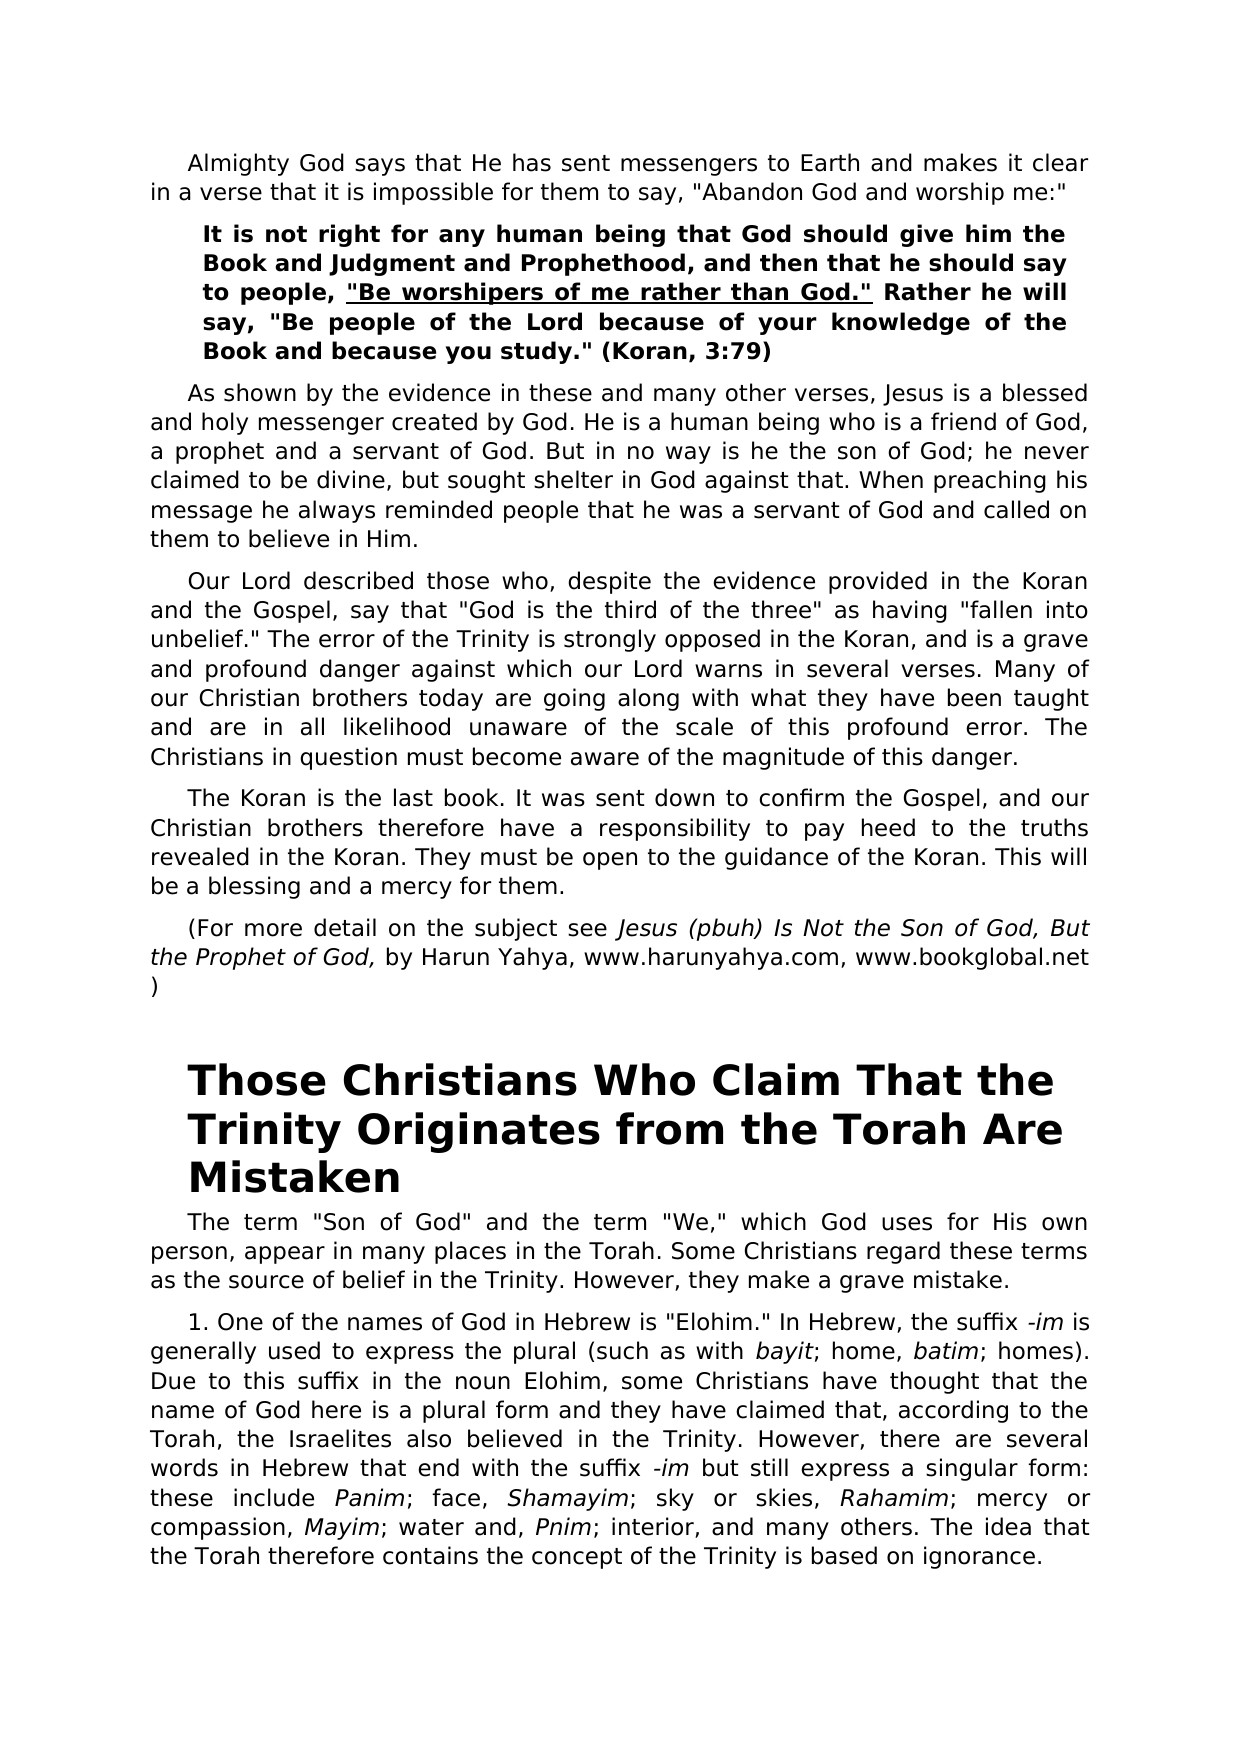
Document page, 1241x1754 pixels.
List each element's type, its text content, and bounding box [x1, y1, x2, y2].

text Almighty God says that He has sent messengers to Earth and makes it clear in a verse that it is impossible for them to say, "Abandon God and worship me:" [150, 150, 1090, 206]
text The Koran is the last book. It was sent down to confirm the Gospel, and our Christian brothers therefore have a responsibility to pay heed to the truths revealed in the Koran. They must be open to the guidance of the Koran. This will be a blessing and a mercy for them. [150, 785, 1090, 900]
text As shown by the evidence in these and many other verses, Jesus is a blessed and holy messenger created by God. He is a human being who is a friend of God, a prophet and a servant of God. But in no way is he the son of God; he never claimed to be divine, but sought shelter in God against that. When preaching his message he always reminded people that he was a servant of God and called on them to believe in Him. [150, 380, 1090, 553]
text The term "Son of God" and the term "We," which God uses for His own person, appear in many places in the Torah. Some Christians regard these terms as the source of belief in the Trinity. However, they make a grave mistake. [150, 1209, 1090, 1294]
text Our Lord described those who, despite the evidence provided in the Koran and the Gospel, say that "God is the third of the three" as having "fallen into unbelief." The error of the Trinity is strongly opposed in the Koran, and is a grave and profound danger against which our Lord warns in several verses. Many of our Christian brothers today are going along with what they have been taught and are in all likelihood unaware of the scale of this profound error. The Christians in question must become aware of the magnitude of this danger. [150, 568, 1090, 770]
text (For more detail on the subject see Jesus (pbuh) Is Not the Son of God, But the Prophet of God, by Harun Yahya, www.harunyahya.com, www.bookglobal.net ) [150, 915, 1090, 1000]
text It is not right for any human being that God should give him the Book and Judgment and Prophethood, and then that he should say to people, "Be worshipers of me rather than God." Rather he will say, "Be people of the Lord because of your knowledge of the Book and because you study." (Koran, 3:79) [202, 221, 1068, 365]
subtitle Those Christians Who Claim That the Trinity Originates from the Torah Are Mistaken [187, 1057, 1090, 1203]
text 1. One of the names of God in Hebrew is "Elohim." In Hebrew, the suffix -im is generally used to express the plural (such as with bayit; home, batim; homes). Due to this suffix in the noun Elohim, some Christians have thought that the name of God here is a plural form and they have claimed that, according to the Torah, the Israelites also believed in the Trinity. However, there are several words in Hebrew that end with the suffix -im but still express a singular form: these include Panim; face, Shamayim; sky or skies, Rahamim; mercy or compassion, Mayim; water and, Pnim; interior, and many others. The idea that the Torah therefore contains the concept of the Trinity is based on ignorance. [150, 1309, 1090, 1570]
